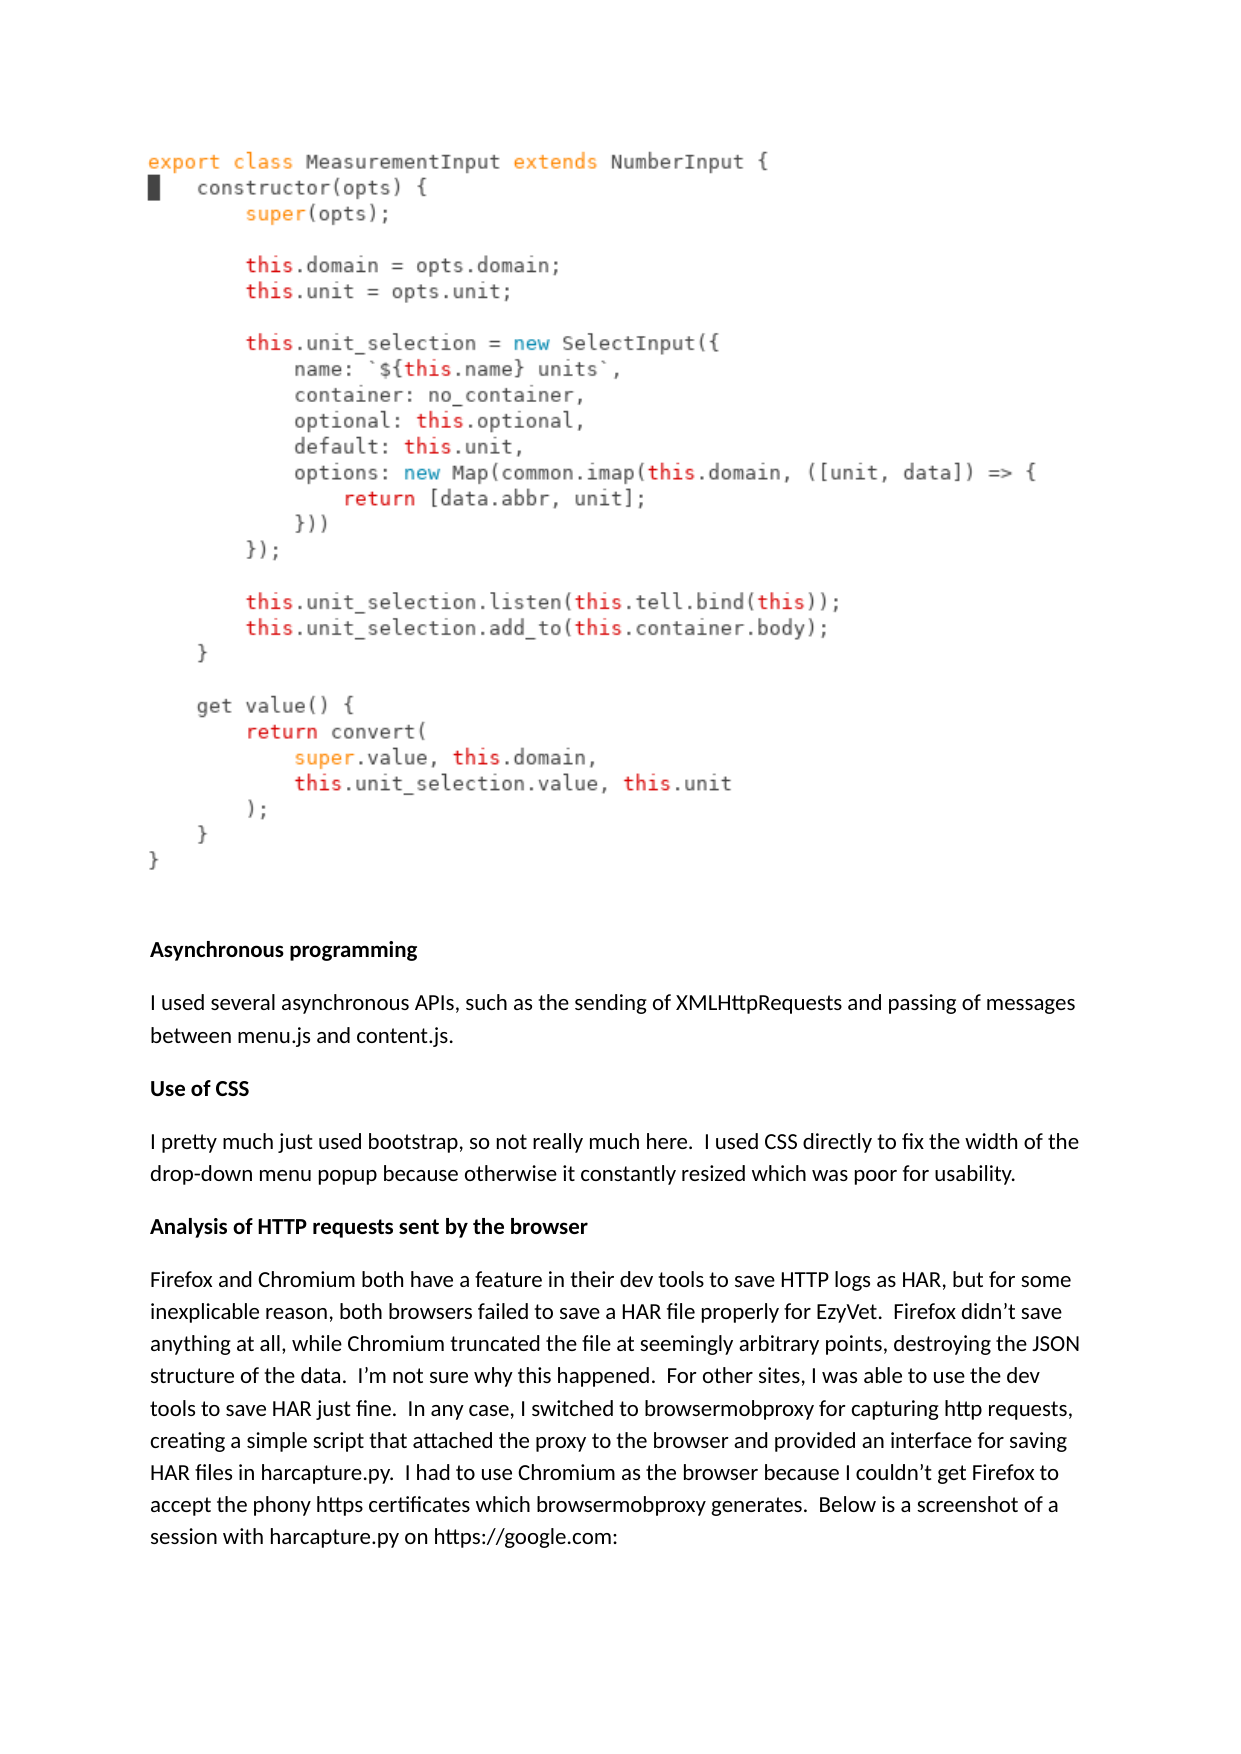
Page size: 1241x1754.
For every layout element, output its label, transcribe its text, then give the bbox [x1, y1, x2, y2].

text Asynchronous programming [150, 936, 1090, 963]
text Use of CSS [150, 1074, 1090, 1102]
text I used several asynchronous APIs, such as the sending of XMLHttpRequests and passing of messages between menu.js and content.js. [150, 988, 1090, 1049]
picture [142, 146, 1083, 879]
text Firefox and Chromium both have a feature in their dev tools to save HTTP logs as HAR, but for some inexplicable reason, both browsers failed to save a HAR file properly for EzyVet. Firefox didn’t save anything at all, while Chromium truncated the file at seemingly arbitrary points, destroying the JSON structure of the data. I’m not sure why this happened. For other sites, I was able to use the dev tools to save HAR just fine. In any case, I switched to browsermobproxy for capturing http requests, creating a simple script that attached the proxy to the browser and provided an interface for saving HAR files in harcapture.py. I had to use Chromium as the browser because I couldn’t get Firefox to accept the phony https certificates which browsermobproxy generates. Below is a screenshot of a session with harcapture.py on https://google.com: [150, 1265, 1090, 1551]
text Analysis of HTTP requests sent by the browser [150, 1212, 1090, 1240]
text I pretty much just used bootstrap, so not really much here. I used CSS directly to fix the width of the drop-down menu popup because otherwise it constantly resized which was poor for usability. [150, 1127, 1090, 1187]
